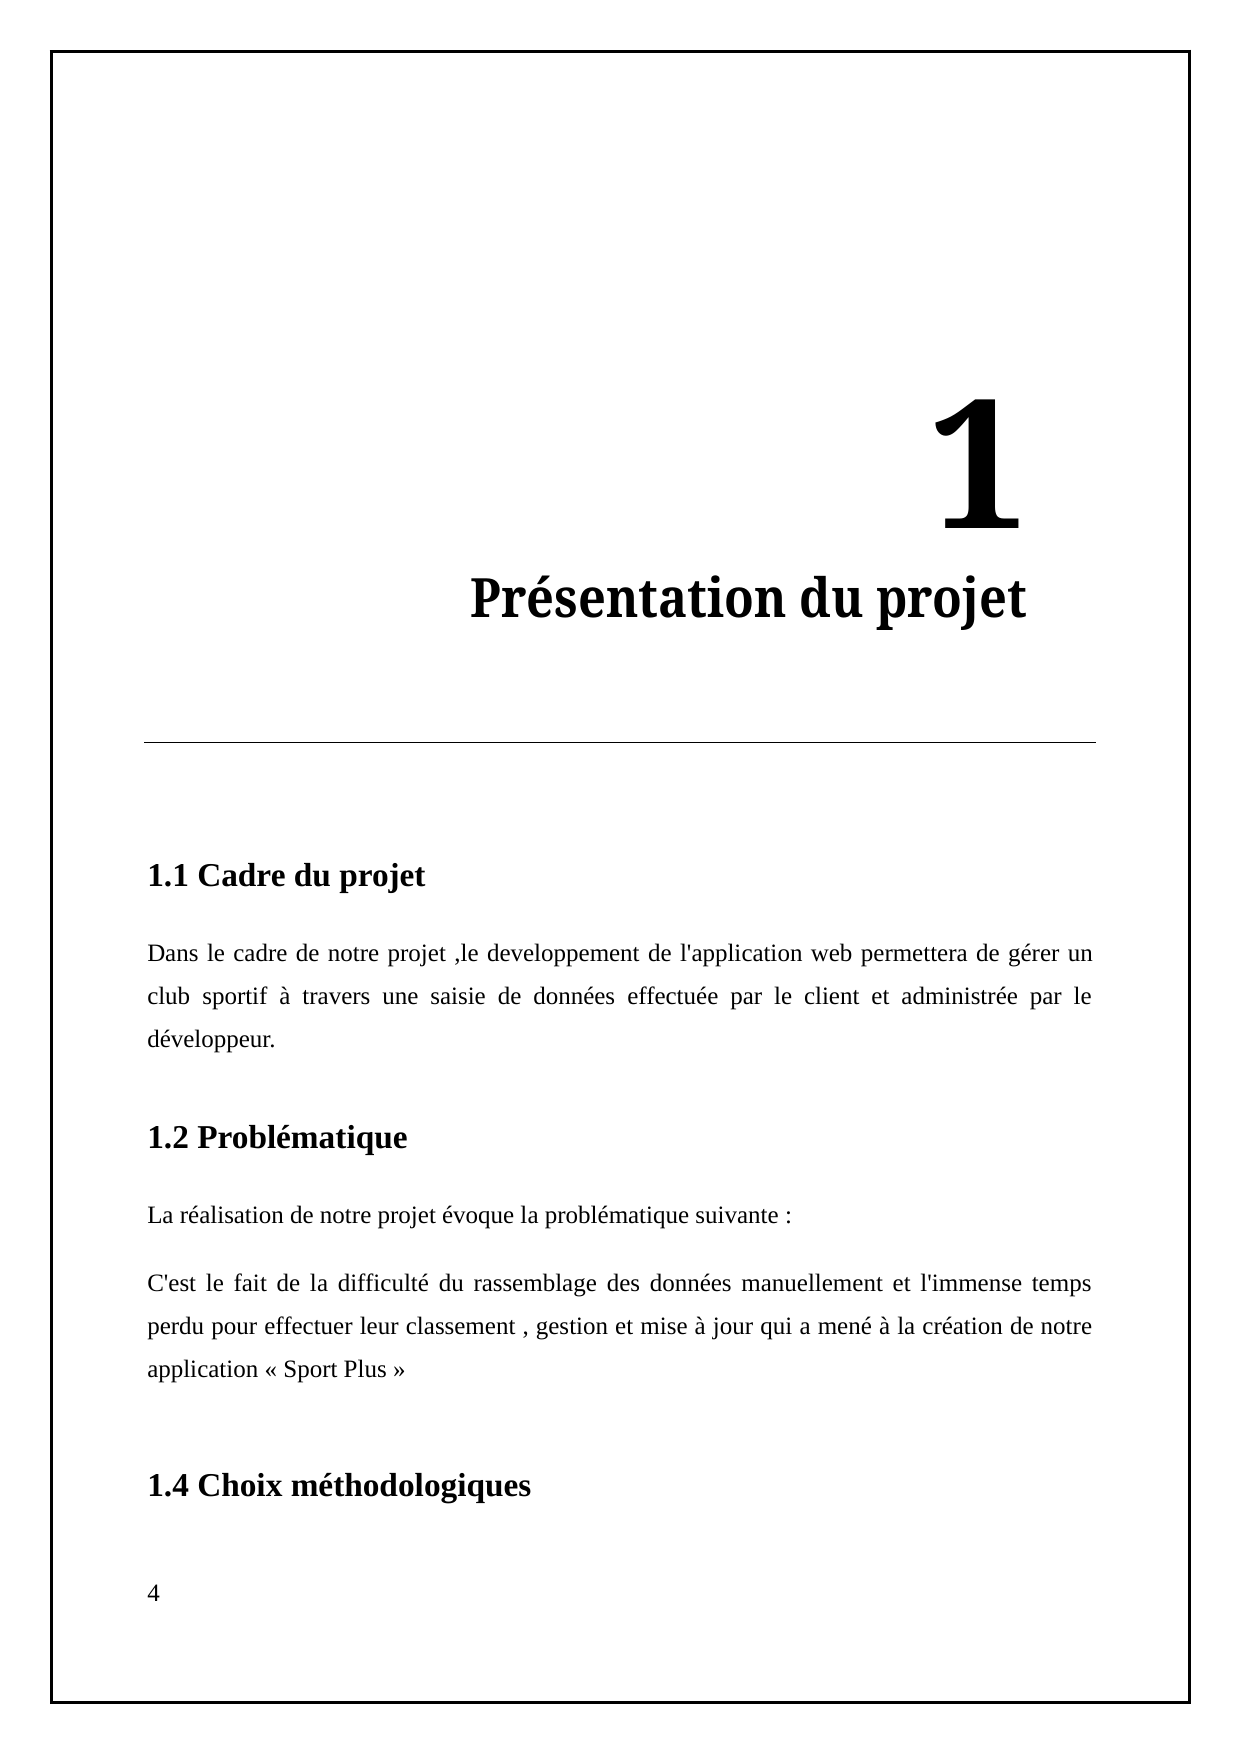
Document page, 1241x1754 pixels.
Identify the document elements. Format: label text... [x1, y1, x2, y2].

text 1.2 Problématique [147, 1117, 1093, 1156]
text 1 [147, 366, 1028, 569]
subtitle La réalisation de notre projet évoque la problématique suivante : [147, 1200, 1093, 1229]
subtitle C'est le fait de la difficulté du rassemblage des données manuellement et l'immense temps perdu pour effectuer leur classement , gestion et mise à jour qui a mené à la création de notre application « Sport Plus » [147, 1268, 1093, 1383]
text 1.4 Choix méthodologiques [147, 1466, 1093, 1504]
text Présentation du projet [147, 569, 1027, 630]
subtitle 1.1 Cadre du projet [147, 855, 1093, 893]
list Dans le cadre de notre projet ,le developpement de l'application web permettera de gérer un club sportif à travers une saisie de données effectuée par le client et administrée par le développeur. [147, 938, 1093, 1053]
